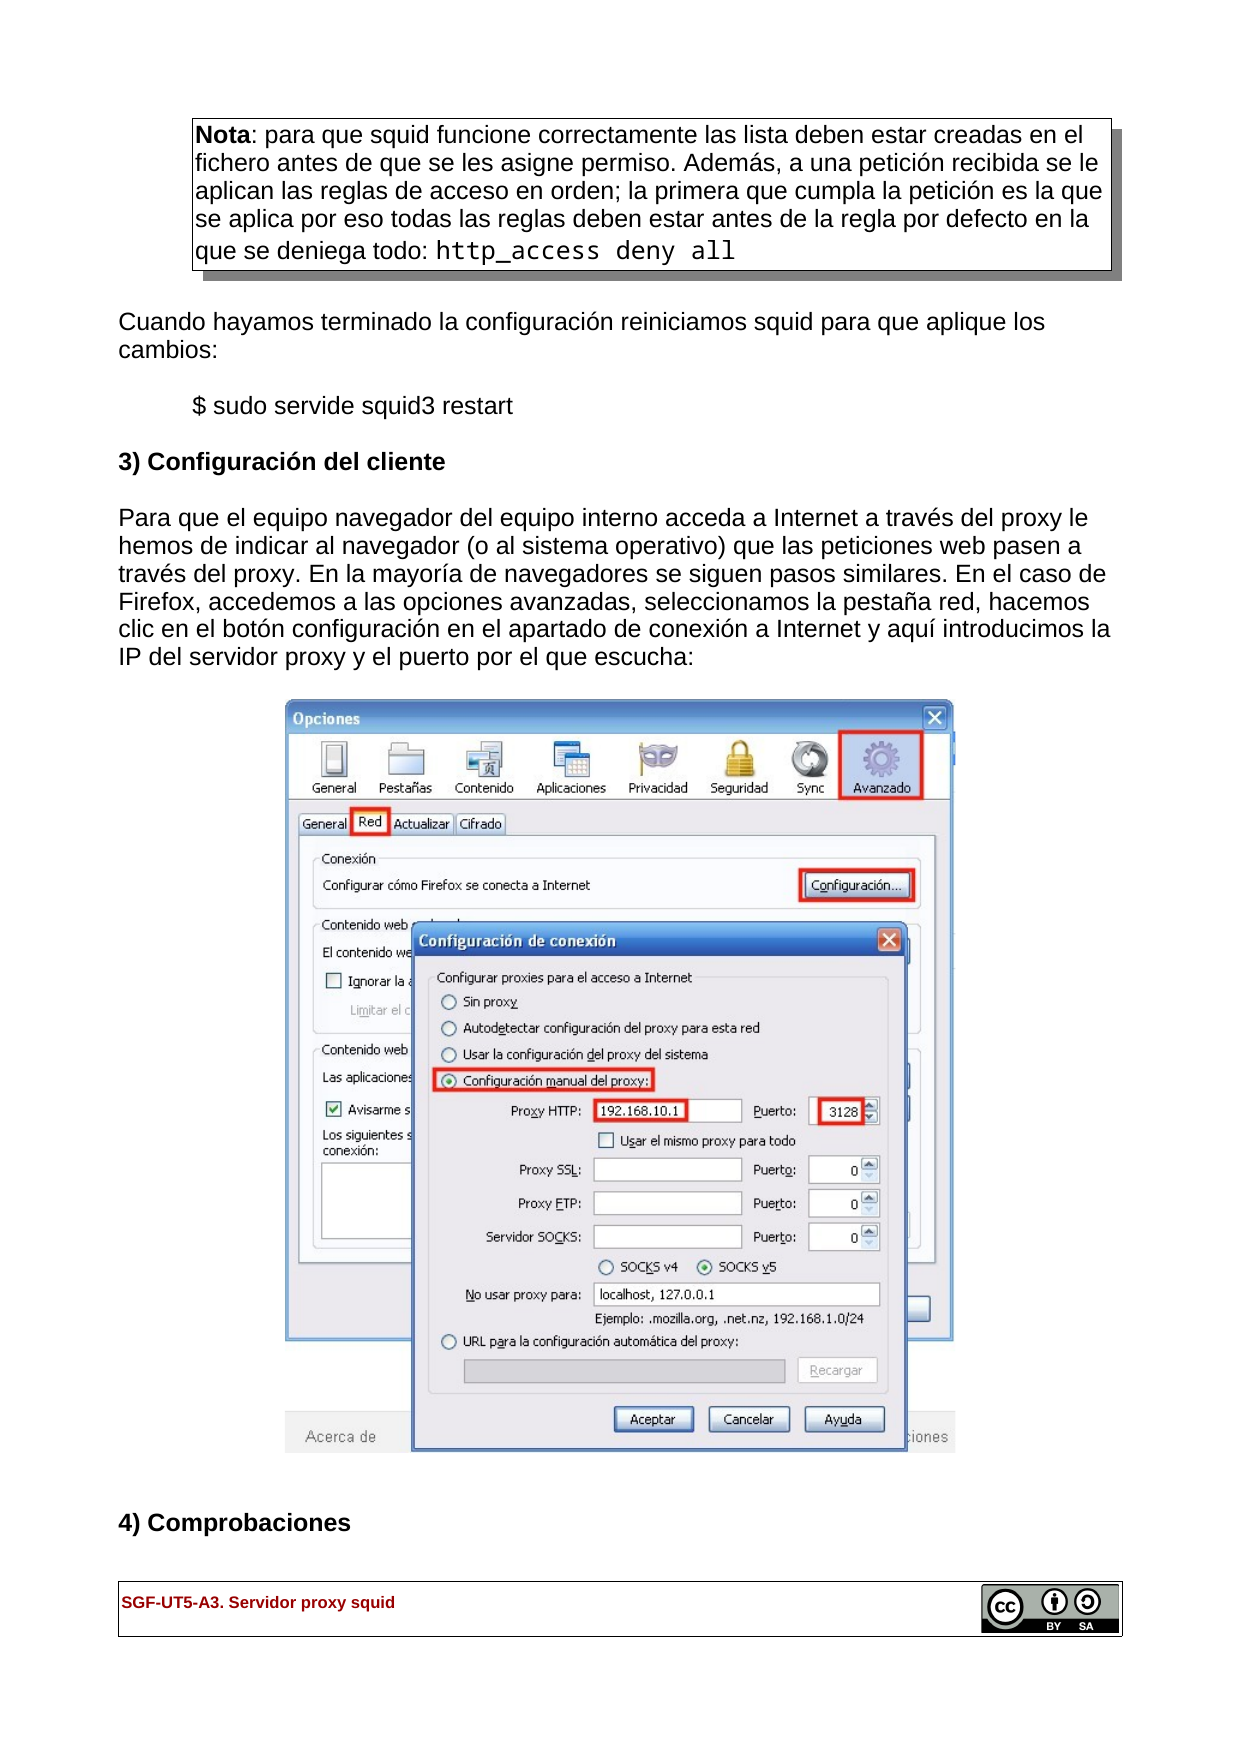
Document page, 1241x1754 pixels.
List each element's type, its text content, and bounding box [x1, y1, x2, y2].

text 3) Configuración del cliente [118, 448, 1122, 476]
text Cuando hayamos terminado la configuración reiniciamos squid para que aplique los cambios: [118, 308, 1122, 364]
text 4) Comprobaciones [118, 1508, 1122, 1536]
picture [284, 699, 956, 1453]
text Para que el equipo navegador del equipo interno acceda a Internet a través del proxy le hemos de indicar al navegador (o al sistema operativo) que las peticiones web pasen a través del proxy. En la mayoría de navegadores se siguen pasos similares. En el caso de Firefox, accedemos a las opciones avanzadas, seleccionamos la pestaña red, hacemos clic en el botón configuración en el apartado de conexión a Internet y aquí introducimos la IP del servidor proxy y el puerto por el que escucha: [118, 504, 1122, 671]
text Nota: para que squid funcione correctamente las lista deben estar creadas en el fichero antes de que se les asigne permiso. Además, a una petición recibida se le aplican las reglas de acceso en orden; la primera que cumpla la petición es la que se aplica por eso todas las reglas deben estar antes de la regla por defecto en la que se deniega todo: http_access deny all [193, 119, 1111, 270]
picture [981, 1584, 1119, 1633]
text $ sudo servide squid3 restart [192, 392, 1122, 420]
